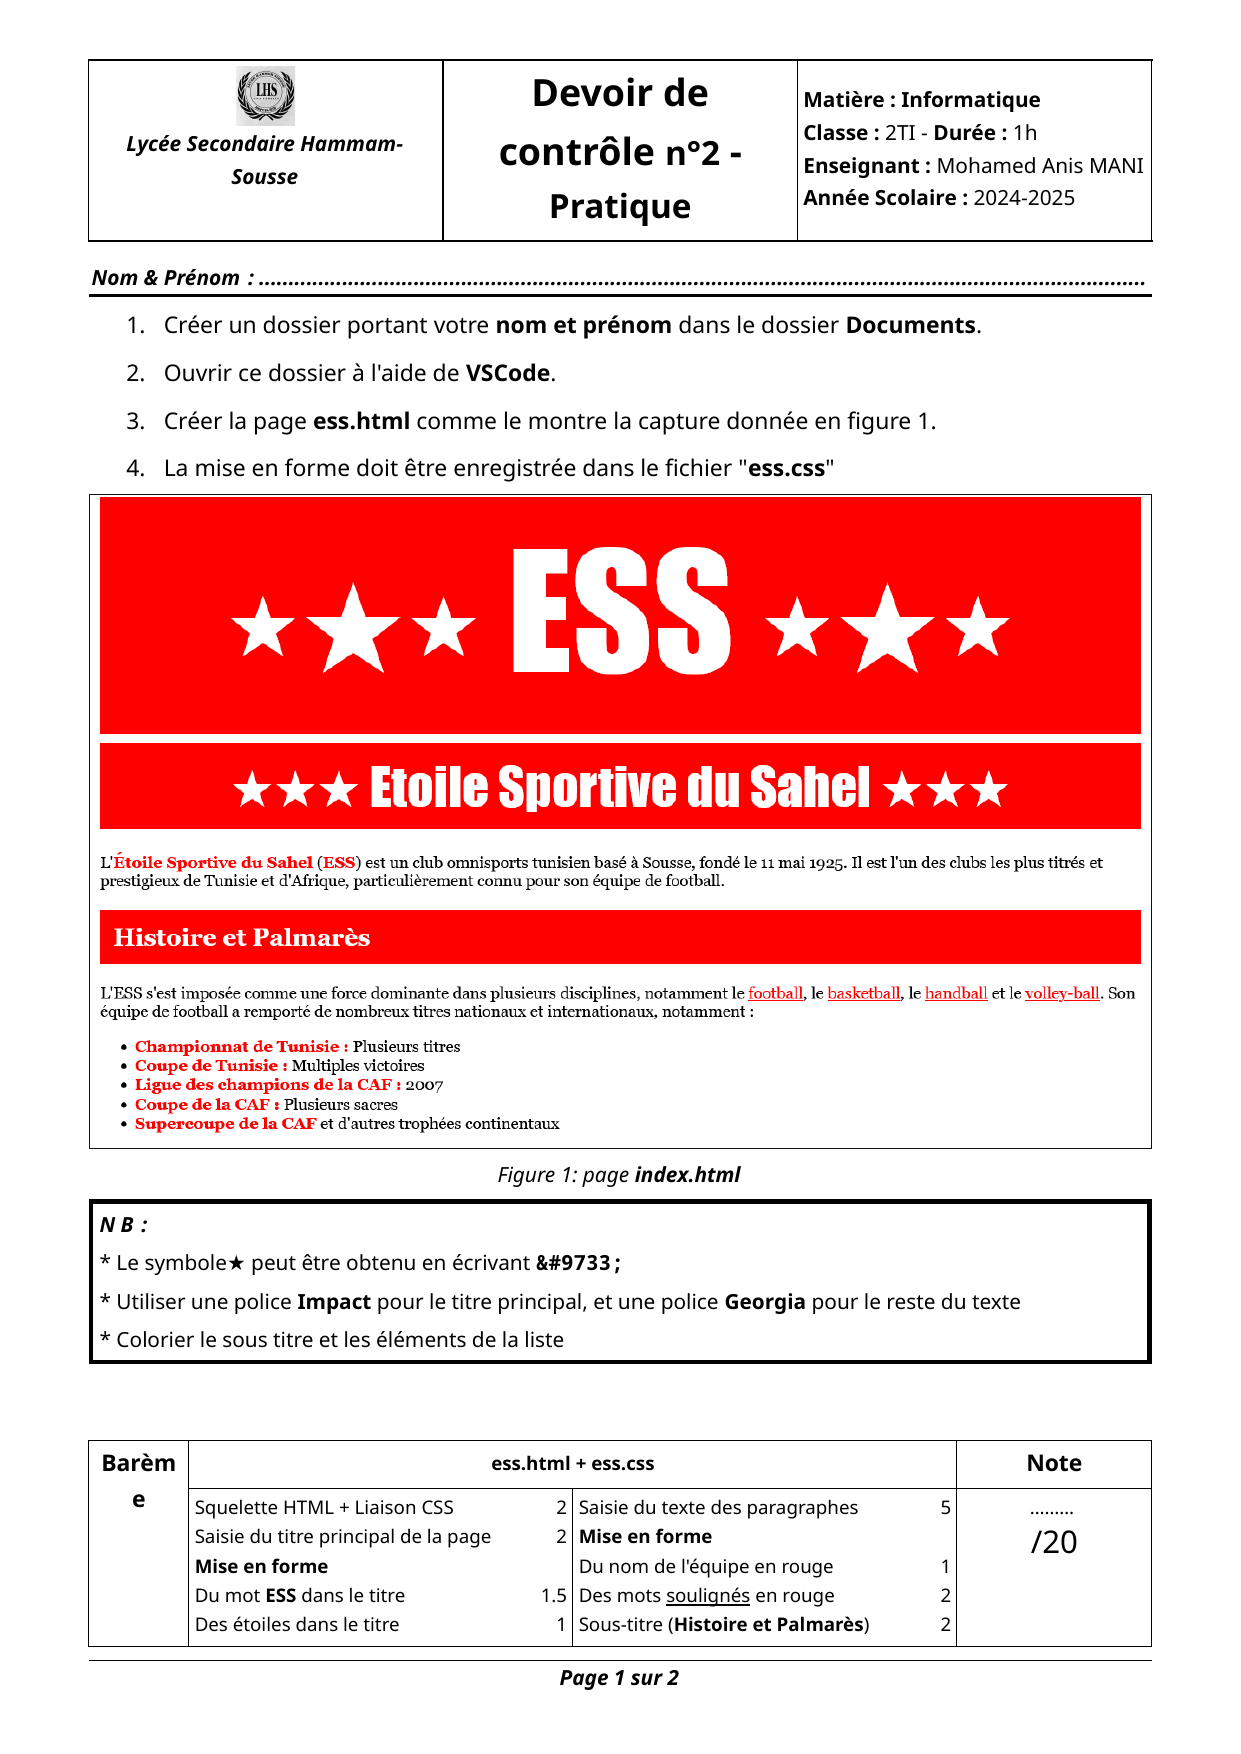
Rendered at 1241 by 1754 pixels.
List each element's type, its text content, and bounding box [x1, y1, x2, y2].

table_header Note [957, 1441, 1151, 1488]
table_cell Squelette HTML + Liaison CSS 2 Saisie du titre principal de la page 2 Mise en forme Du mot ESS dans le titre 1.5 Des étoiles dans le titre 1 [189, 1489, 572, 1646]
list Créer la page ess.html comme le montre la capture donnée en figure 1. [126, 404, 1152, 436]
picture [91, 497, 1149, 1145]
list Ouvrir ce dossier à l'aide de VSCode. [126, 357, 1152, 388]
text * Le symbole★ peut être obtenu en écrivant &#9733; [93, 1237, 1147, 1276]
table_header ess.html + ess.css [189, 1441, 956, 1488]
list Créer un dossier portant votre nom et prénom dans le dossier Documents. [126, 309, 1152, 340]
list La mise en forme doit être enregistrée dans le fichier "ess.css" [126, 452, 1152, 484]
text * Utiliser une police Impact pour le titre principal, et une police Georgia pour le reste du texte [93, 1276, 1147, 1314]
table_cell Saisie du texte des paragraphes 5 Mise en forme Du nom de l'équipe en rouge 1 Des mots soulignés en rouge 2 Sous-titre (Histoire et Palmarès) 2 [573, 1489, 956, 1646]
text * Colorier le sous titre et les éléments de la liste [93, 1314, 1147, 1360]
text N B : [93, 1204, 1147, 1237]
text Figure 1: page index.html [88, 1160, 1152, 1189]
table_header Barème [89, 1441, 188, 1646]
table_cell ……… /20 [957, 1489, 1151, 1646]
